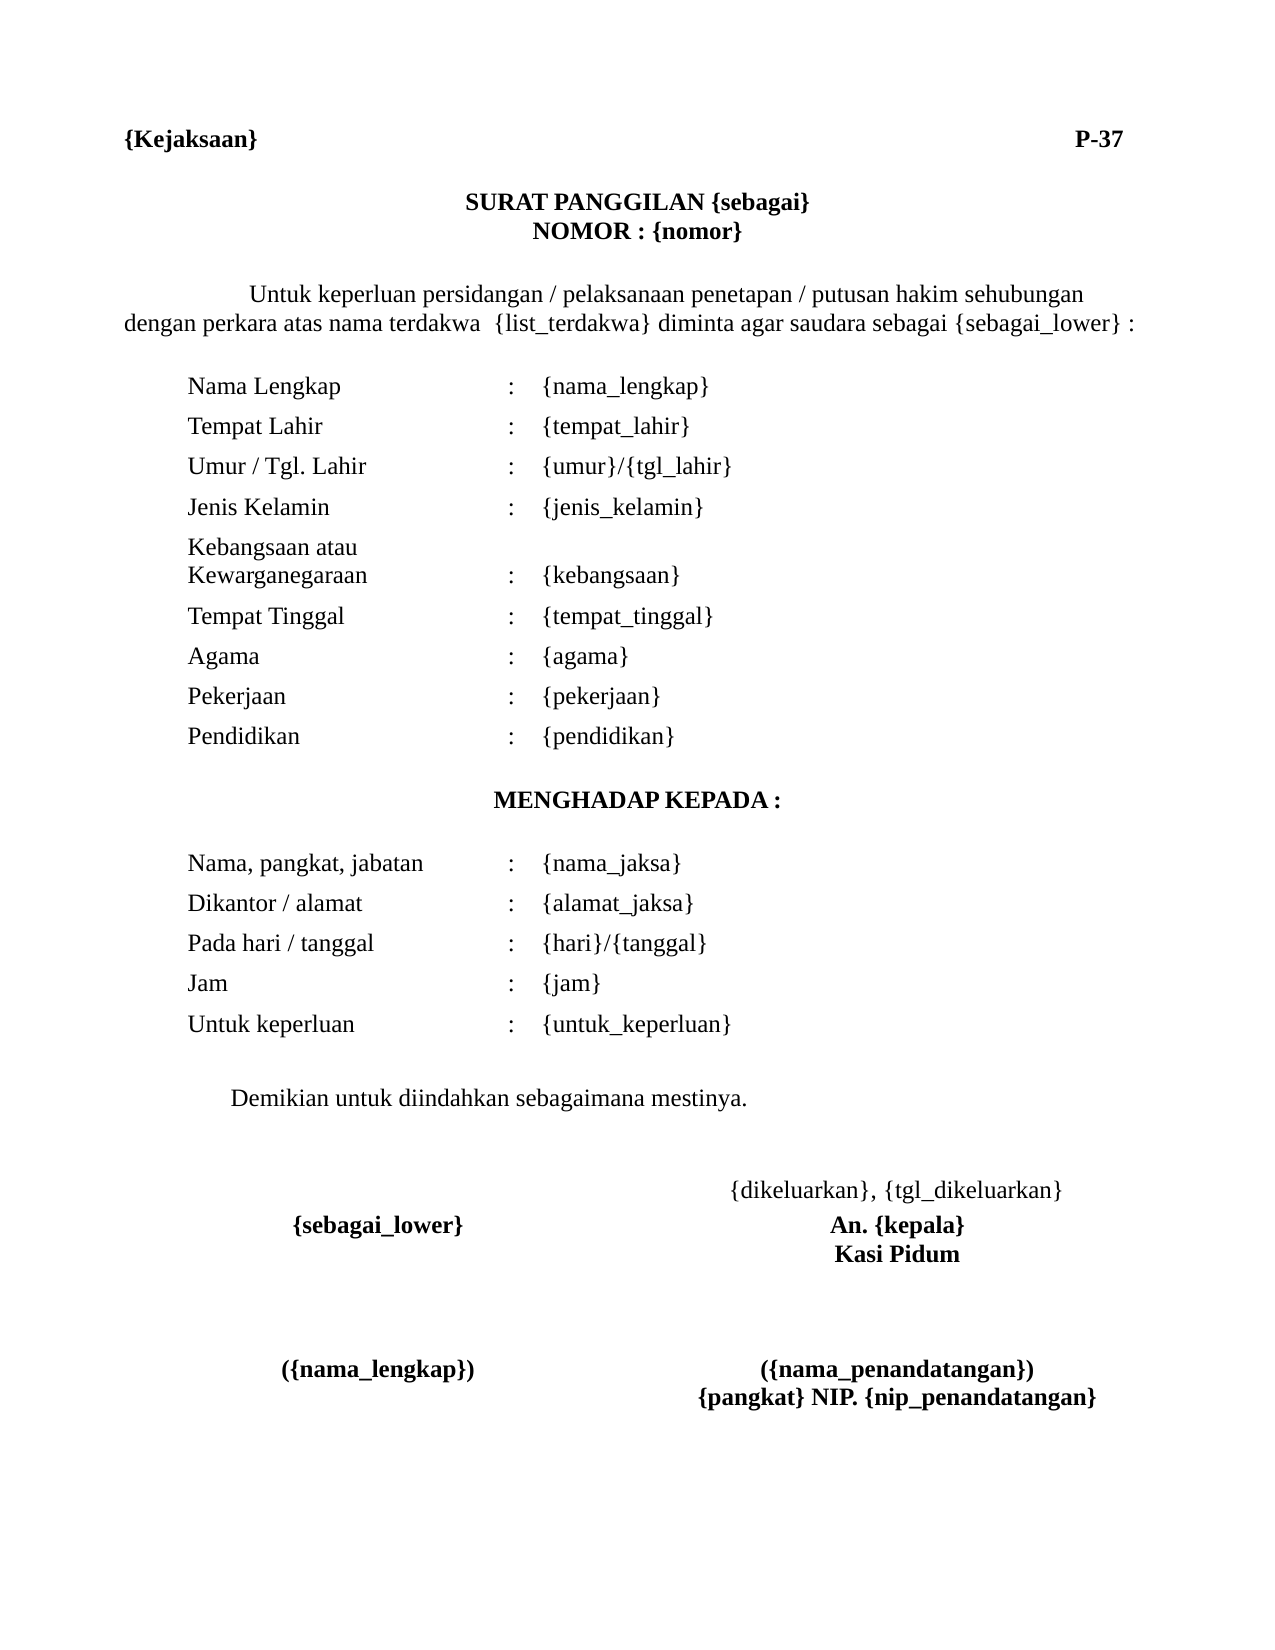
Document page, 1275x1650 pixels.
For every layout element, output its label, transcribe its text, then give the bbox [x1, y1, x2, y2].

table_cell {tempat_lahir} [535, 406, 1150, 446]
table_cell : [502, 716, 535, 756]
table_cell {jam} [535, 963, 1150, 1003]
table_header Nama, pangkat, jabatan [182, 842, 502, 882]
text SURAT PANGGILAN {sebagai} [118, 187, 1157, 216]
table_header An. {kepala} Kasi Pidum ({nama_penandatangan}) {pangkat} NIP. {nip_penandatangan} [638, 1204, 1157, 1417]
table_cell : [502, 486, 535, 526]
table_header {Kejaksaan} [118, 118, 1069, 158]
table_cell : [502, 446, 535, 486]
table_cell : [502, 526, 535, 595]
table_header {sebagai_lower} ({nama_lengkap}) [118, 1204, 637, 1417]
table_cell : [502, 406, 535, 446]
text {dikeluarkan}, {tgl_dikeluarkan} [138, 1175, 1157, 1204]
table_cell : [502, 635, 535, 676]
table_cell : [502, 1003, 535, 1043]
table_header Untuk keperluan persidangan / pelaksanaan penetapan / putusan hakim sehubungan dengan perkara atas nama terdakwa {list_terdakwa} diminta agar saudara sebagai {sebagai_lower} : MENGHADAP KEPADA : [118, 273, 1157, 1078]
table_cell : [502, 923, 535, 963]
table_cell {hari}/{tanggal} [535, 923, 1150, 963]
table_cell : [502, 883, 535, 923]
table_cell Pekerjaan [182, 676, 502, 716]
table_header Nama Lengkap [182, 365, 502, 406]
table_cell {pendidikan} [535, 716, 1150, 756]
table_cell Untuk keperluan [182, 1003, 502, 1043]
table_header Demikian untuk diindahkan sebagaimana mestinya. [225, 1078, 766, 1118]
table_cell Dikantor / alamat [182, 883, 502, 923]
table_cell {tempat_tinggal} [535, 595, 1150, 635]
table_cell Tempat Tinggal [182, 595, 502, 635]
table_cell : [502, 963, 535, 1003]
table_cell Umur / Tgl. Lahir [182, 446, 502, 486]
table_cell {pekerjaan} [535, 676, 1150, 716]
table_header : [502, 365, 535, 406]
table_cell Tempat Lahir [182, 406, 502, 446]
table_header {nama_jaksa} [535, 842, 1150, 882]
table_cell Pendidikan [182, 716, 502, 756]
table_cell {untuk_keperluan} [535, 1003, 1150, 1043]
table_cell {umur}/{tgl_lahir} [535, 446, 1150, 486]
table_cell Jam [182, 963, 502, 1003]
text NOMOR : {nomor} [118, 216, 1157, 244]
table_cell {agama} [535, 635, 1150, 676]
table_cell Agama [182, 635, 502, 676]
table_cell Pada hari / tanggal [182, 923, 502, 963]
table_header P-37 [1069, 118, 1153, 158]
table_cell : [502, 595, 535, 635]
table_cell {jenis_kelamin} [535, 486, 1150, 526]
table_header : [502, 842, 535, 882]
table_cell Jenis Kelamin [182, 486, 502, 526]
table_cell {alamat_jaksa} [535, 883, 1150, 923]
table_header {nama_lengkap} [535, 365, 1150, 406]
table_cell Kebangsaan atau Kewarganegaraan [182, 526, 502, 595]
table_cell {kebangsaan} [535, 526, 1150, 595]
table_cell : [502, 676, 535, 716]
